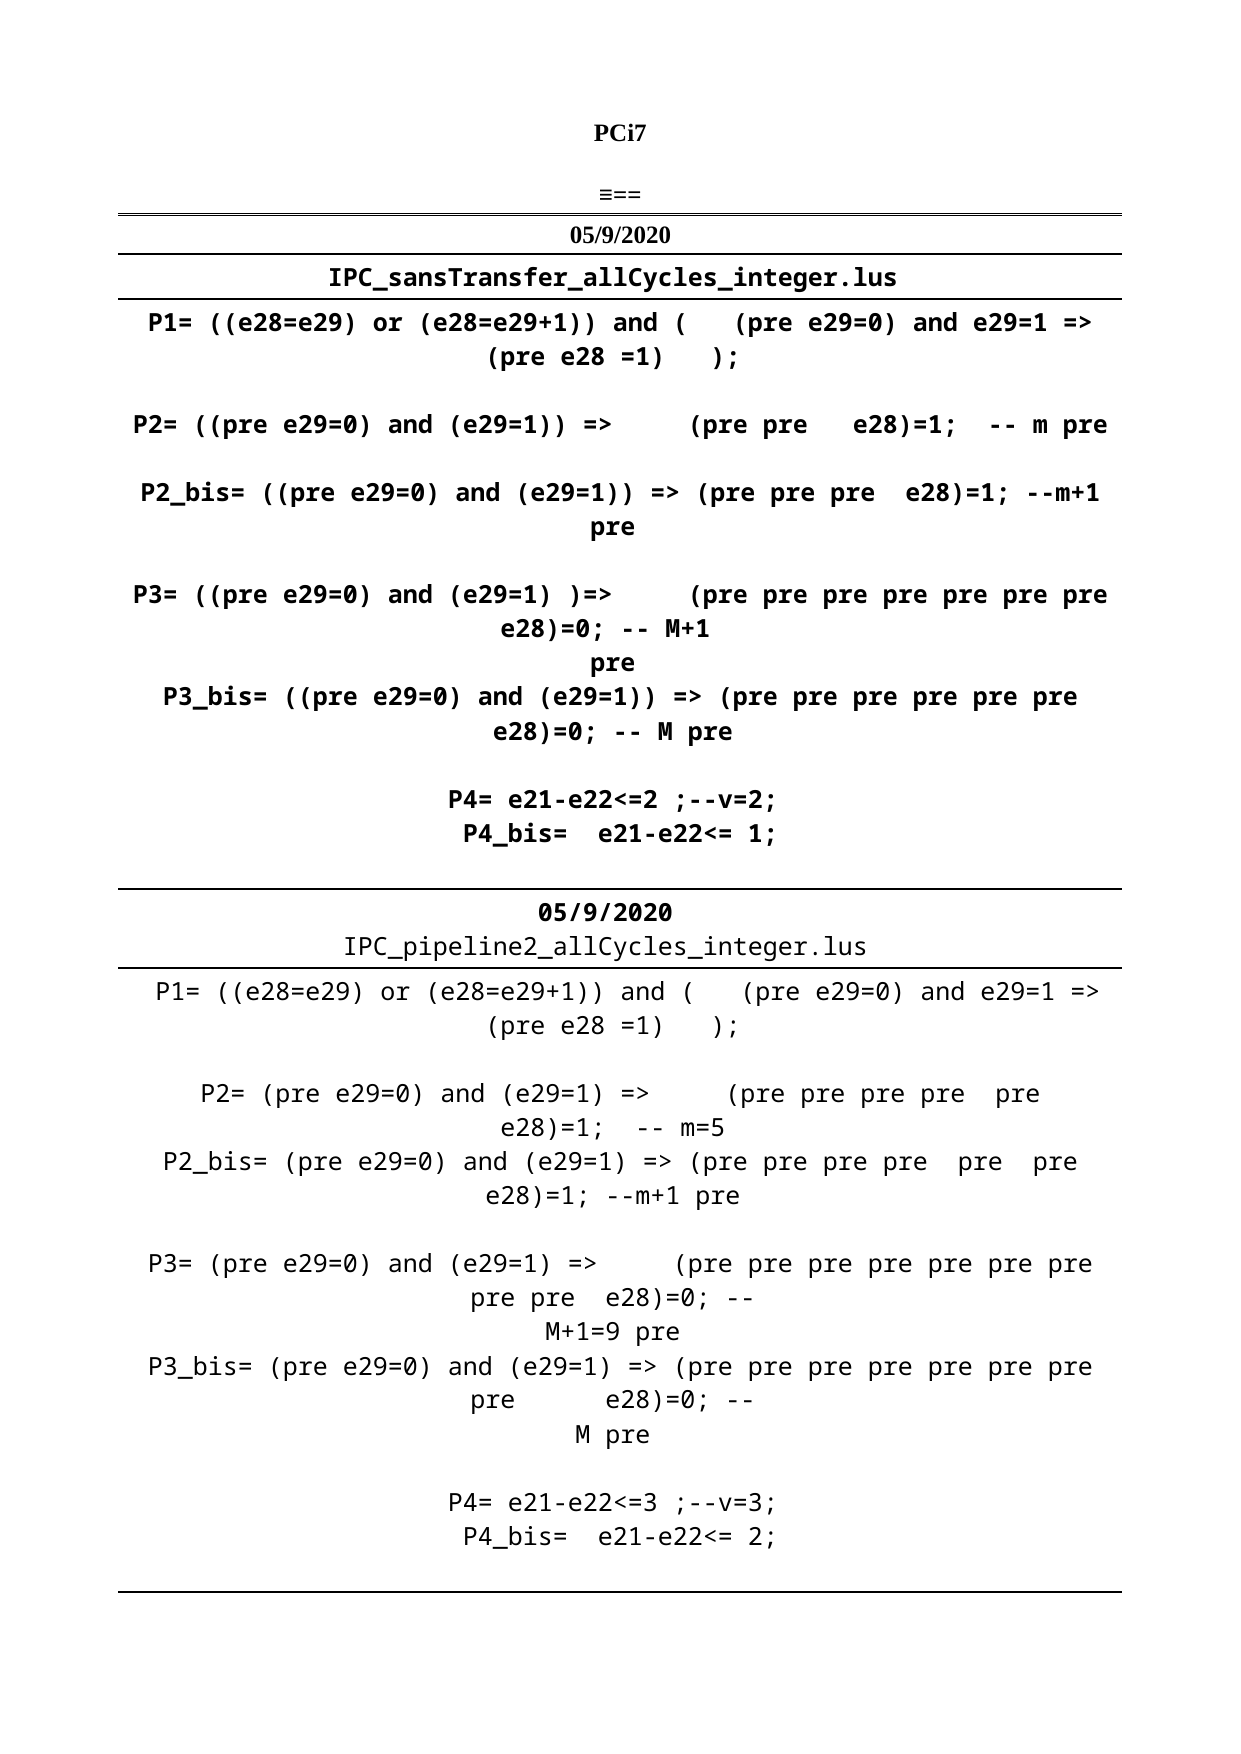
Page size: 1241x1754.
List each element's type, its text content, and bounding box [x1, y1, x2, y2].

text 05/9/2020 [118, 216, 1122, 253]
text IPC_sansTransfer_allCycles_integer.lus [118, 255, 1122, 298]
text 05/9/2020 IPC_pipeline2_allCycles_integer.lus [118, 890, 1122, 967]
text ≡== [118, 176, 1122, 213]
text PCi7 [118, 118, 1122, 147]
text P1= ((e28=e29) or (e28=e29+1)) and ( (pre e29=0) and e29=1 => (pre e28 =1) ); P2= (pre e29=0) and (e29=1) => (pre pre pre pre pre e28)=1; -- m=5 P2_bis= (pre e29=0) and (e29=1) => (pre pre pre pre pre pre e28)=1; --m+1 pre P3= (pre e29=0) and (e29=1) => (pre pre pre pre pre pre pre pre pre e28)=0; -- M+1=9 pre P3_bis= (pre e29=0) and (e29=1) => (pre pre pre pre pre pre pre pre e28)=0; -- M pre P4= e21-e22<=3 ;--v=3; P4_bis= e21-e22<= 2; [118, 969, 1122, 1591]
text P1= ((e28=e29) or (e28=e29+1)) and ( (pre e29=0) and e29=1 => (pre e28 =1) ); P2= ((pre e29=0) and (e29=1)) => (pre pre e28)=1; -- m pre P2_bis= ((pre e29=0) and (e29=1)) => (pre pre pre e28)=1; --m+1 pre P3= ((pre e29=0) and (e29=1) )=> (pre pre pre pre pre pre pre e28)=0; -- M+1 pre P3_bis= ((pre e29=0) and (e29=1)) => (pre pre pre pre pre pre e28)=0; -- M pre P4= e21-e22<=2 ;--v=2; P4_bis= e21-e22<= 1; [118, 300, 1122, 888]
